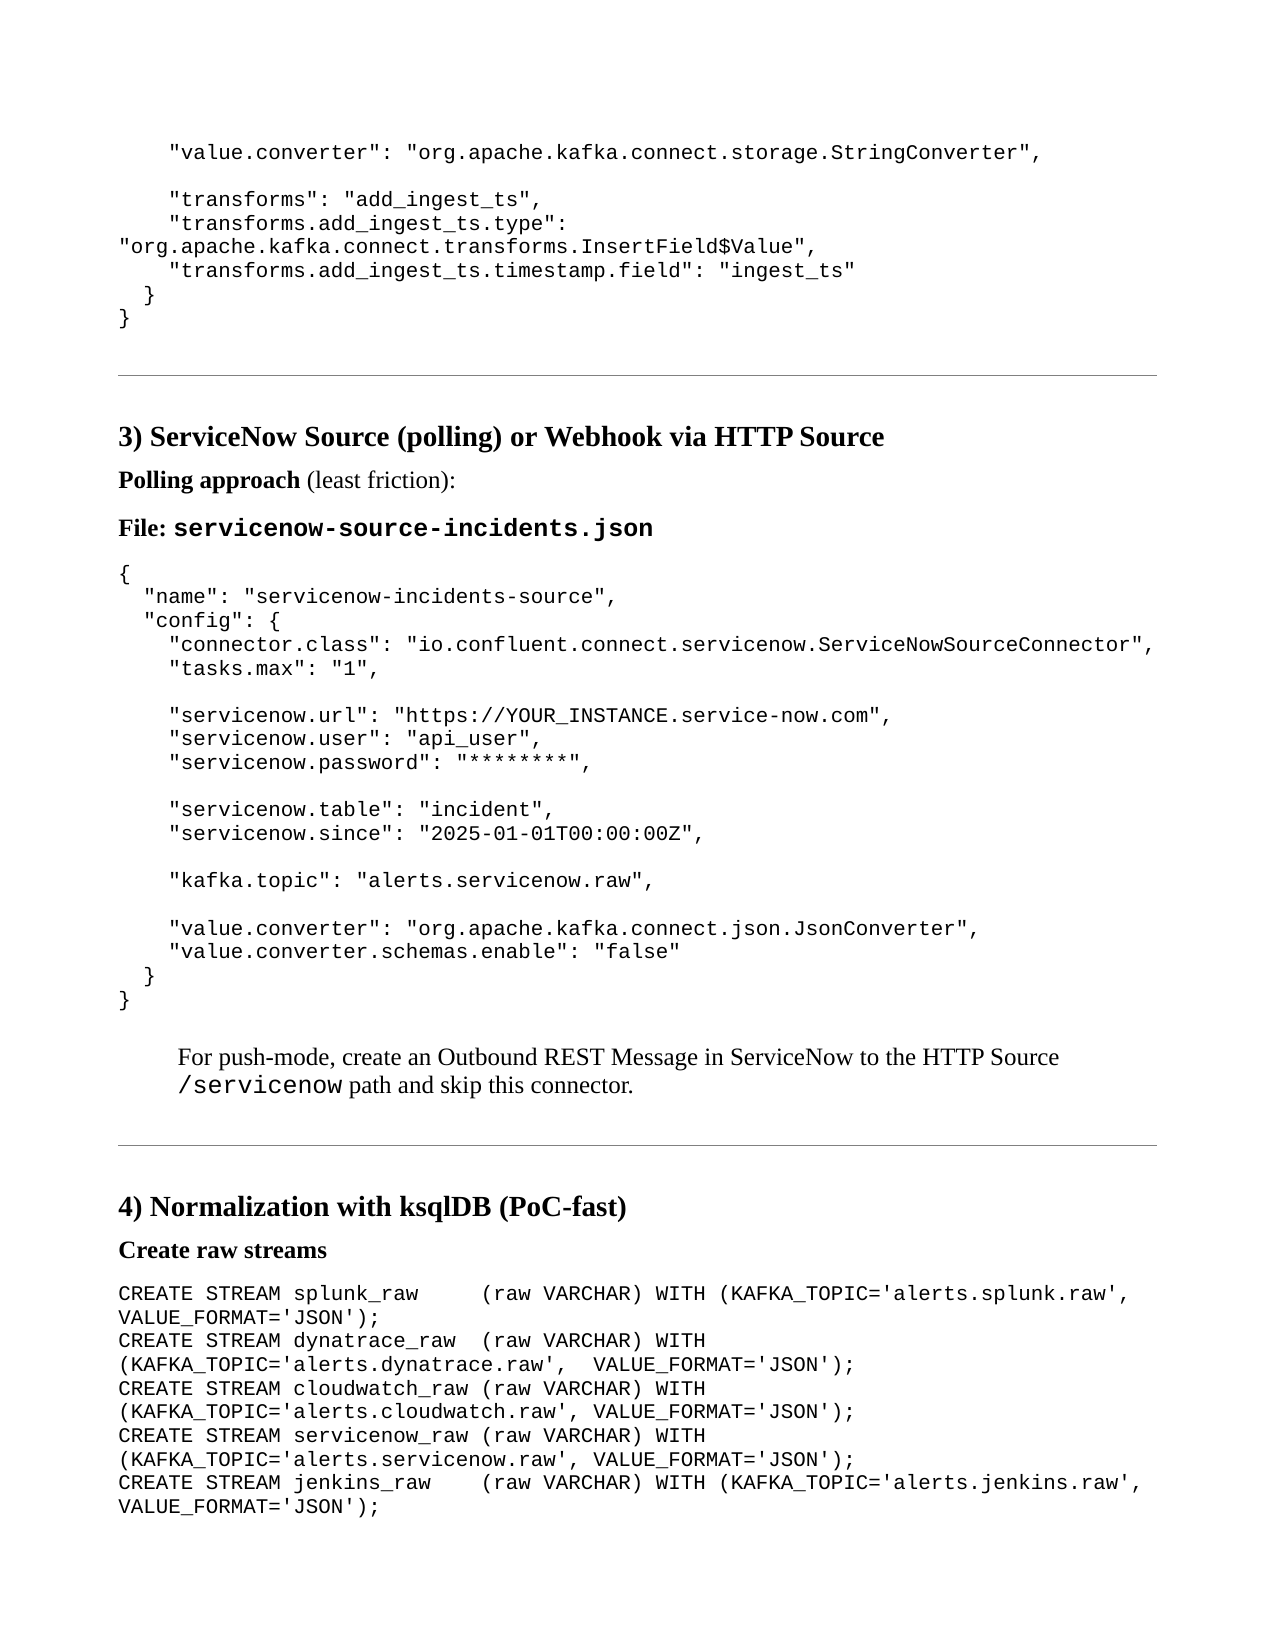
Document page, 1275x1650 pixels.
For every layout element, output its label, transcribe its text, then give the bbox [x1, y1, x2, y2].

text CREATE STREAM dynatrace_raw (raw VARCHAR) WITH (KAFKA_TOPIC='alerts.dynatrace.raw', VALUE_FORMAT='JSON'); [118, 1331, 1157, 1378]
text "transforms": "add_ingest_ts", [118, 189, 1157, 213]
text } [118, 307, 1157, 331]
text "tasks.max": "1", [118, 657, 1157, 681]
text "value.converter": "org.apache.kafka.connect.json.JsonConverter", [118, 918, 1157, 941]
text "config": { [118, 610, 1157, 634]
text For push-mode, create an Outbound REST Message in ServiceNow to the HTTP Source /servicenow path and skip this connector. [177, 1042, 1098, 1101]
text CREATE STREAM splunk_raw (raw VARCHAR) WITH (KAFKA_TOPIC='alerts.splunk.raw', VALUE_FORMAT='JSON'); [118, 1283, 1157, 1331]
text File: servicenow-source-incidents.json [118, 513, 1157, 544]
subtitle 4) Normalization with ksqlDB (PoC-fast) [118, 1189, 1157, 1223]
text Polling approach (least friction): [118, 465, 1157, 494]
text "kafka.topic": "alerts.servicenow.raw", [118, 870, 1157, 894]
text "connector.class": "io.confluent.connect.servicenow.ServiceNowSourceConnector", [118, 634, 1157, 657]
text CREATE STREAM cloudwatch_raw (raw VARCHAR) WITH (KAFKA_TOPIC='alerts.cloudwatch.raw', VALUE_FORMAT='JSON'); [118, 1378, 1157, 1425]
text "servicenow.since": "2025-01-01T00:00:00Z", [118, 823, 1157, 847]
text } [118, 988, 1157, 1012]
text } [118, 284, 1157, 307]
text "servicenow.url": "https://YOUR_INSTANCE.service-now.com", [118, 705, 1157, 728]
text { [118, 563, 1157, 587]
text "value.converter.schemas.enable": "false" [118, 941, 1157, 965]
text "transforms.add_ingest_ts.type": "org.apache.kafka.connect.transforms.InsertField$Value", [118, 213, 1157, 260]
text "name": "servicenow-incidents-source", [118, 587, 1157, 610]
text "servicenow.password": "********", [118, 752, 1157, 776]
subtitle 3) ServiceNow Source (polling) or Webhook via HTTP Source [118, 419, 1157, 453]
text CREATE STREAM jenkins_raw (raw VARCHAR) WITH (KAFKA_TOPIC='alerts.jenkins.raw', VALUE_FORMAT='JSON'); [118, 1472, 1157, 1520]
text "value.converter": "org.apache.kafka.connect.storage.StringConverter", [118, 142, 1157, 165]
text Create raw streams [118, 1236, 1157, 1264]
text "servicenow.user": "api_user", [118, 728, 1157, 752]
text "servicenow.table": "incident", [118, 799, 1157, 823]
text CREATE STREAM servicenow_raw (raw VARCHAR) WITH (KAFKA_TOPIC='alerts.servicenow.raw', VALUE_FORMAT='JSON'); [118, 1425, 1157, 1472]
text } [118, 965, 1157, 988]
text "transforms.add_ingest_ts.timestamp.field": "ingest_ts" [118, 260, 1157, 284]
